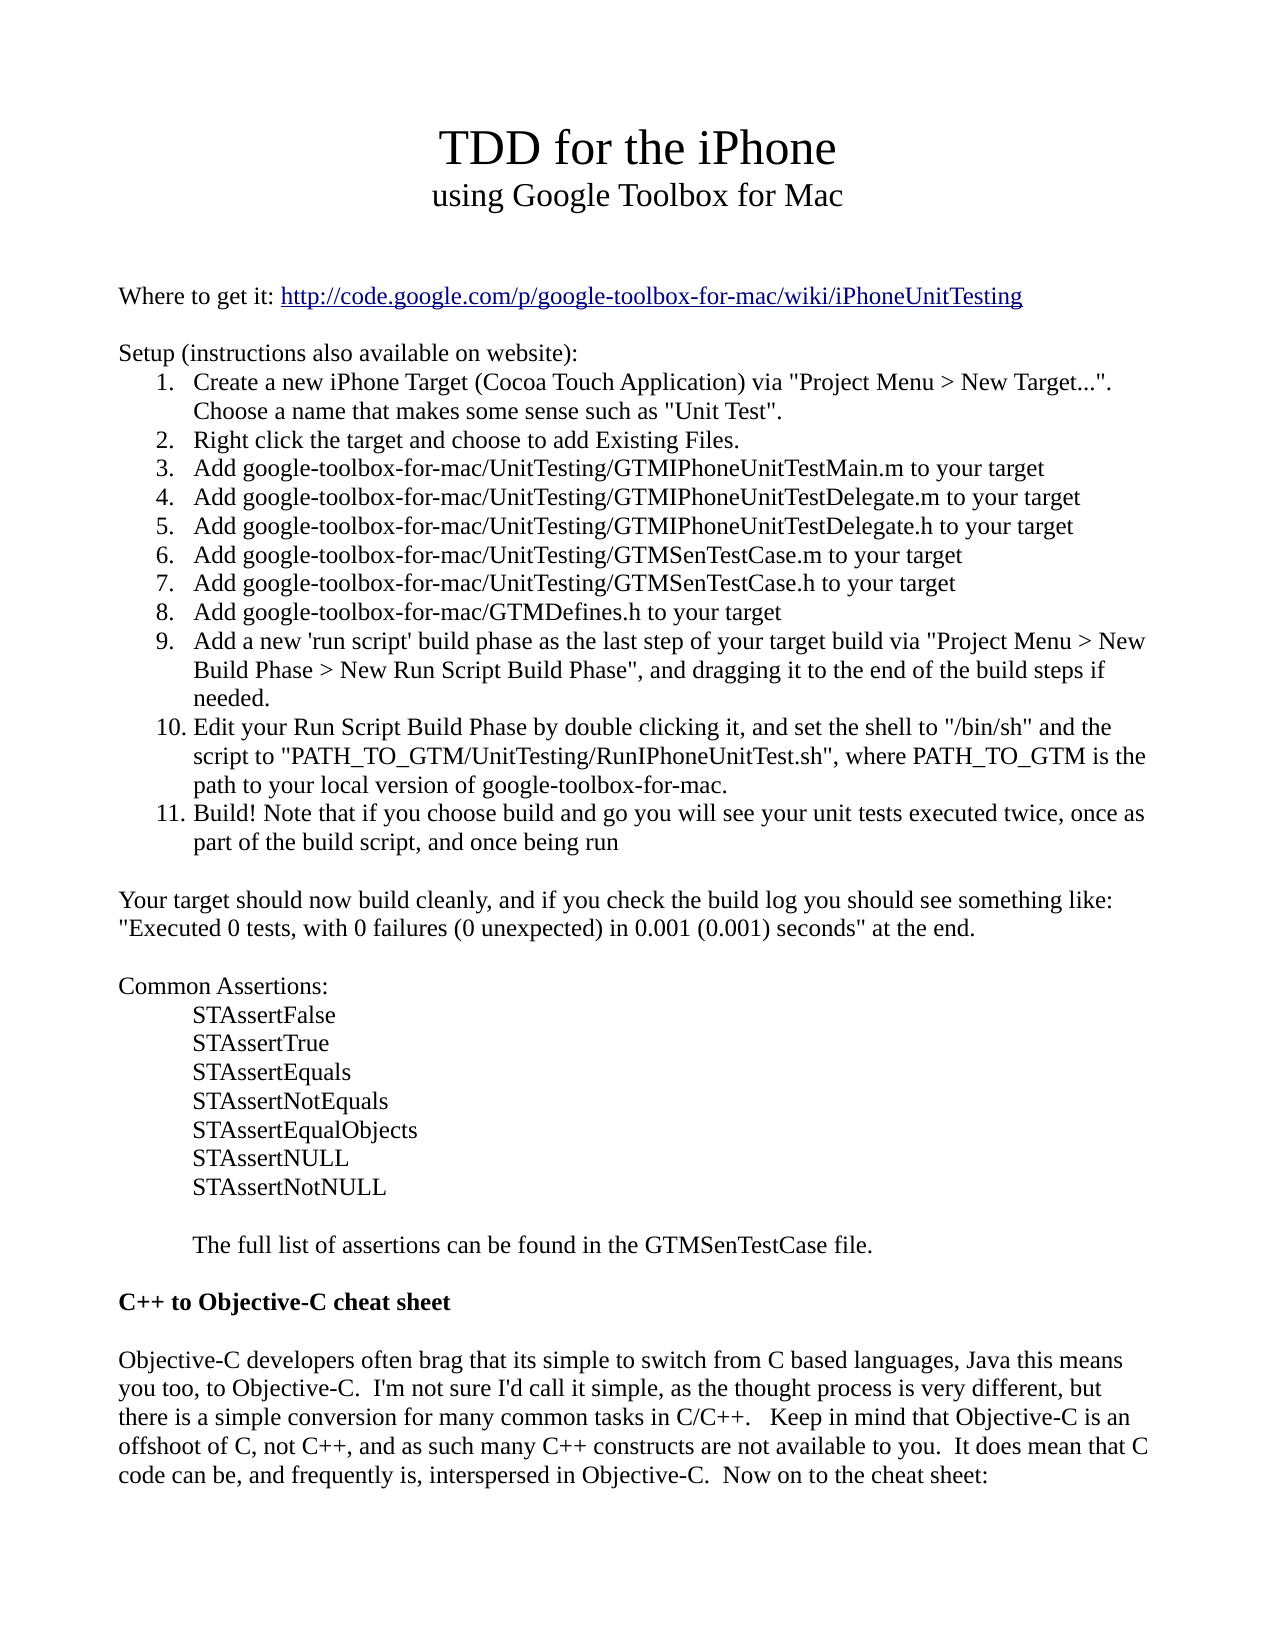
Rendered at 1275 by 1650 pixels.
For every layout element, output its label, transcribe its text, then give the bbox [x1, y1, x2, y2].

list Add google-toolbox-for-mac/UnitTesting/GTMSenTestCase.h to your target [156, 568, 1157, 597]
text Common Assertions: [118, 971, 1157, 1000]
text using Google Toolbox for Mac [118, 176, 1157, 214]
text TDD for the iPhone [118, 118, 1157, 176]
text Where to get it: http://code.google.com/p/google-toolbox-for-mac/wiki/iPhoneUnitTesting [118, 281, 1157, 310]
list Add google-toolbox-for-mac/UnitTesting/GTMIPhoneUnitTestMain.m to your target [156, 453, 1157, 482]
text Setup (instructions also available on website): [118, 338, 1157, 367]
text STAssertNotNULL [118, 1172, 1157, 1201]
text STAssertEqualObjects [118, 1115, 1157, 1143]
list Add google-toolbox-for-mac/UnitTesting/GTMIPhoneUnitTestDelegate.h to your target [156, 511, 1157, 540]
text STAssertEquals [118, 1057, 1157, 1086]
list Add google-toolbox-for-mac/GTMDefines.h to your target [156, 597, 1157, 626]
list Add google-toolbox-for-mac/UnitTesting/GTMSenTestCase.m to your target [156, 540, 1157, 568]
list Add google-toolbox-for-mac/UnitTesting/GTMIPhoneUnitTestDelegate.m to your target [156, 482, 1157, 511]
list Create a new iPhone Target (Cocoa Touch Application) via "Project Menu > New Target...". Choose a name that makes some sense such as "Unit Test". [156, 367, 1157, 425]
text STAssertFalse [118, 1000, 1157, 1028]
list Right click the target and choose to add Existing Files. [156, 425, 1157, 453]
list Build! Note that if you choose build and go you will see your unit tests executed twice, once as part of the build script, and once being run [156, 798, 1157, 856]
text STAssertNotEquals [118, 1086, 1157, 1115]
text STAssertNULL [118, 1143, 1157, 1172]
text STAssertTrue [118, 1028, 1157, 1057]
text Objective-C developers often brag that its simple to switch from C based languages, Java this means you too, to Objective-C. I'm not sure I'd call it simple, as the thought process is very different, but there is a simple conversion for many common tasks in C/C++. Keep in mind that Objective-C is an offshoot of C, not C++, and as such many C++ constructs are not available to you. It does mean that C code can be, and frequently is, interspersed in Objective-C. Now on to the cheat sheet: [118, 1345, 1157, 1488]
list Add a new 'run script' build phase as the last step of your target build via "Project Menu > New Build Phase > New Run Script Build Phase", and dragging it to the end of the build steps if needed. [156, 626, 1157, 712]
text Your target should now build cleanly, and if you check the build log you should see something like: "Executed 0 tests, with 0 failures (0 unexpected) in 0.001 (0.001) seconds" at the end. [118, 885, 1157, 942]
text The full list of assertions can be found in the GTMSenTestCase file. [118, 1230, 1157, 1258]
text C++ to Objective-C cheat sheet [118, 1287, 1157, 1316]
list Edit your Run Script Build Phase by double clicking it, and set the shell to "/bin/sh" and the script to "PATH_TO_GTM/UnitTesting/RunIPhoneUnitTest.sh", where PATH_TO_GTM is the path to your local version of google-toolbox-for-mac. [156, 712, 1157, 798]
